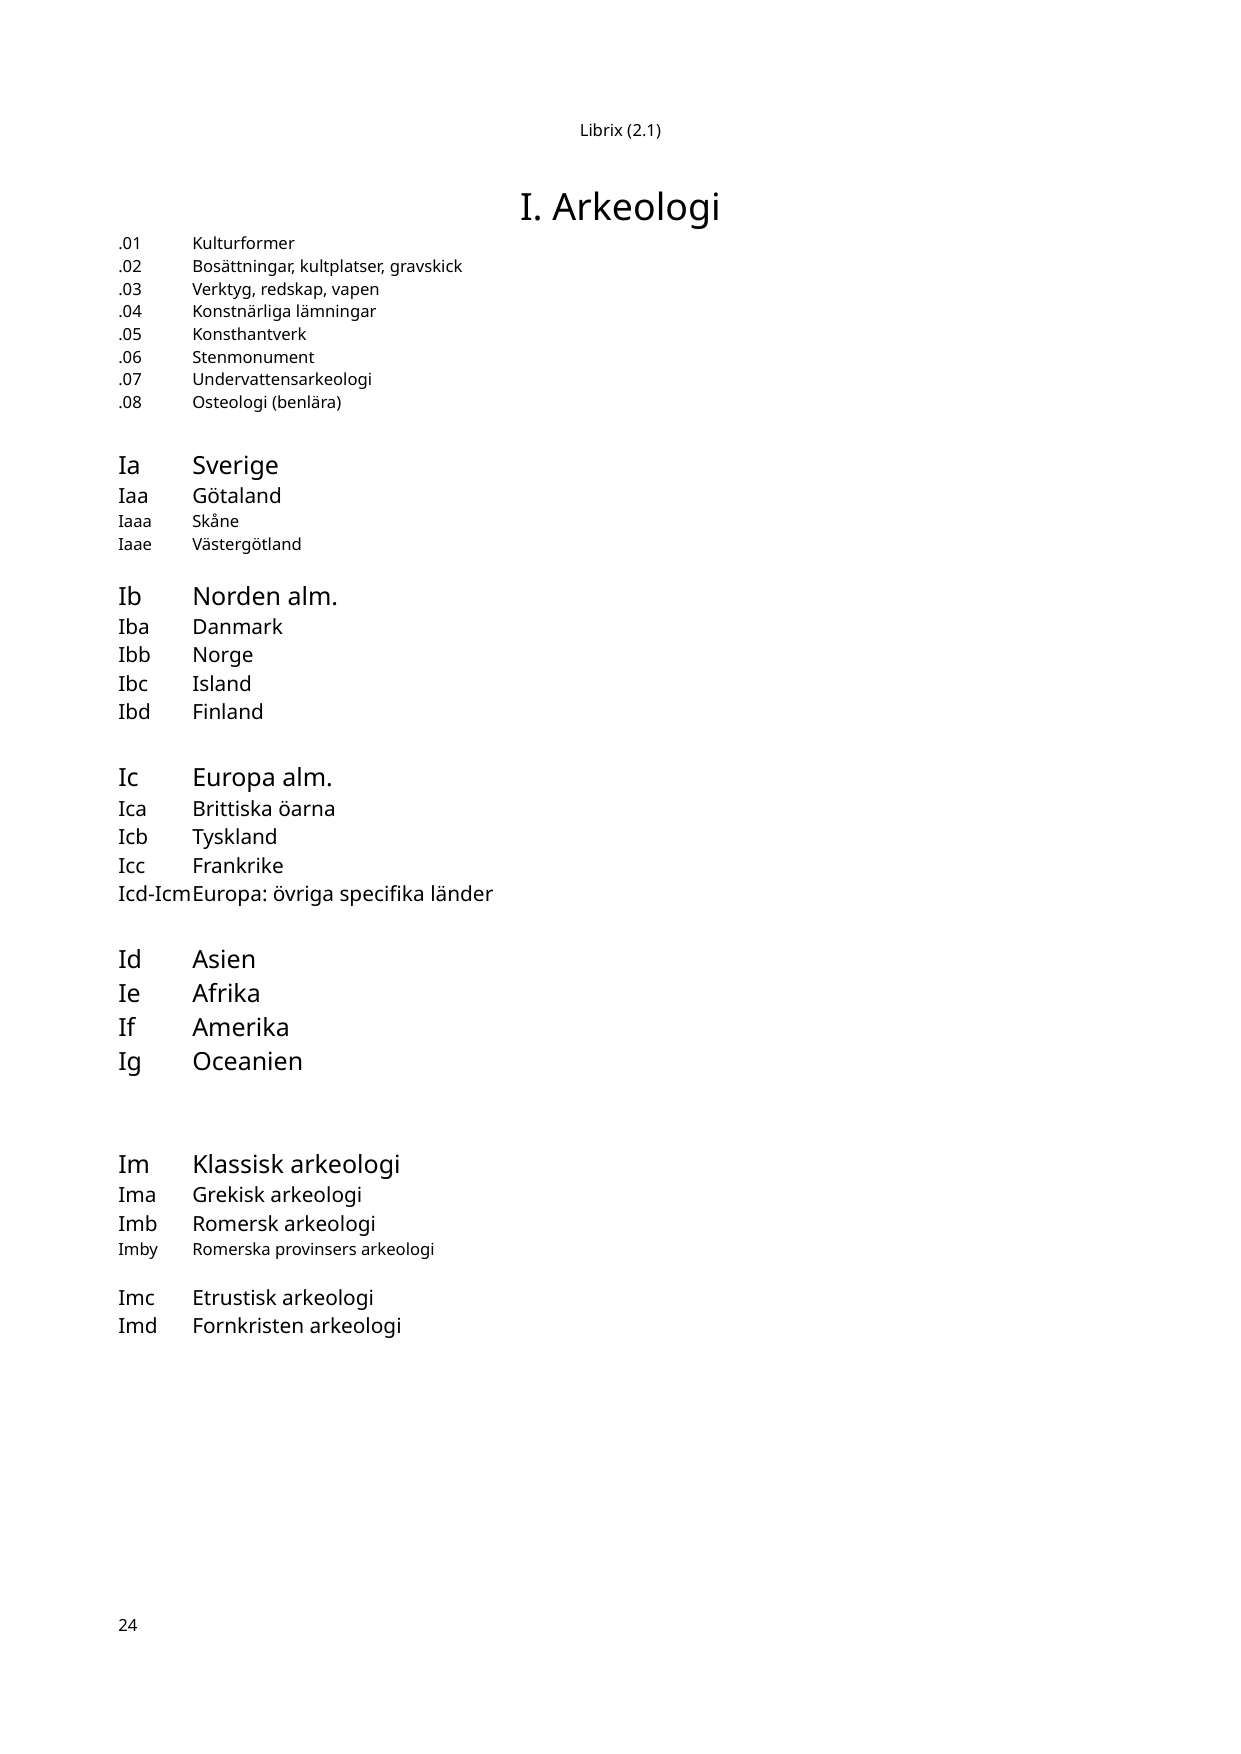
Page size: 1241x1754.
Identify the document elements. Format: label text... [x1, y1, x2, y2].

text .07 Undervattensarkeologi [118, 368, 1122, 391]
text Ica Brittiska öarna [118, 794, 1122, 822]
text Iaa Götaland [118, 482, 1122, 510]
text Ima Grekisk arkeologi [118, 1180, 1122, 1209]
text Icc Frankrike [118, 851, 1122, 879]
text .01 Kulturformer [118, 232, 1122, 254]
text Id Asien [118, 942, 1122, 976]
text Ibc Island [118, 669, 1122, 697]
text Ic Europa alm. [118, 760, 1122, 794]
text Ig Oceanien [118, 1044, 1122, 1078]
text Imb Romersk arkeologi [118, 1209, 1122, 1237]
text .06 Stenmonument [118, 345, 1122, 368]
text Imby Romerska provinsers arkeologi [118, 1237, 1122, 1260]
text Ib Norden alm. [118, 578, 1122, 612]
text Imc Etrustisk arkeologi [118, 1283, 1122, 1311]
text Ibb Norge [118, 641, 1122, 669]
text Icd-Icm Europa: övriga specifika länder [118, 879, 1122, 908]
text Imd Fornkristen arkeologi [118, 1311, 1122, 1339]
text Im Klassisk arkeologi [118, 1146, 1122, 1180]
text Ibd Finland [118, 697, 1122, 726]
text Icb Tyskland [118, 822, 1122, 851]
text Iba Danmark [118, 612, 1122, 641]
text .02 Bosättningar, kultplatser, gravskick [118, 254, 1122, 277]
text .03 Verktyg, redskap, vapen [118, 277, 1122, 300]
text Ia Sverige [118, 447, 1122, 482]
text Ie Afrika [118, 976, 1122, 1010]
text Iaae Västergötland [118, 533, 1122, 555]
text If Amerika [118, 1010, 1122, 1044]
text .04 Konstnärliga lämningar [118, 300, 1122, 323]
text Iaaa Skåne [118, 510, 1122, 533]
text .05 Konsthantverk [118, 323, 1122, 345]
subtitle I. Arkeologi [118, 181, 1122, 232]
text .08 Osteologi (benlära) [118, 391, 1122, 413]
